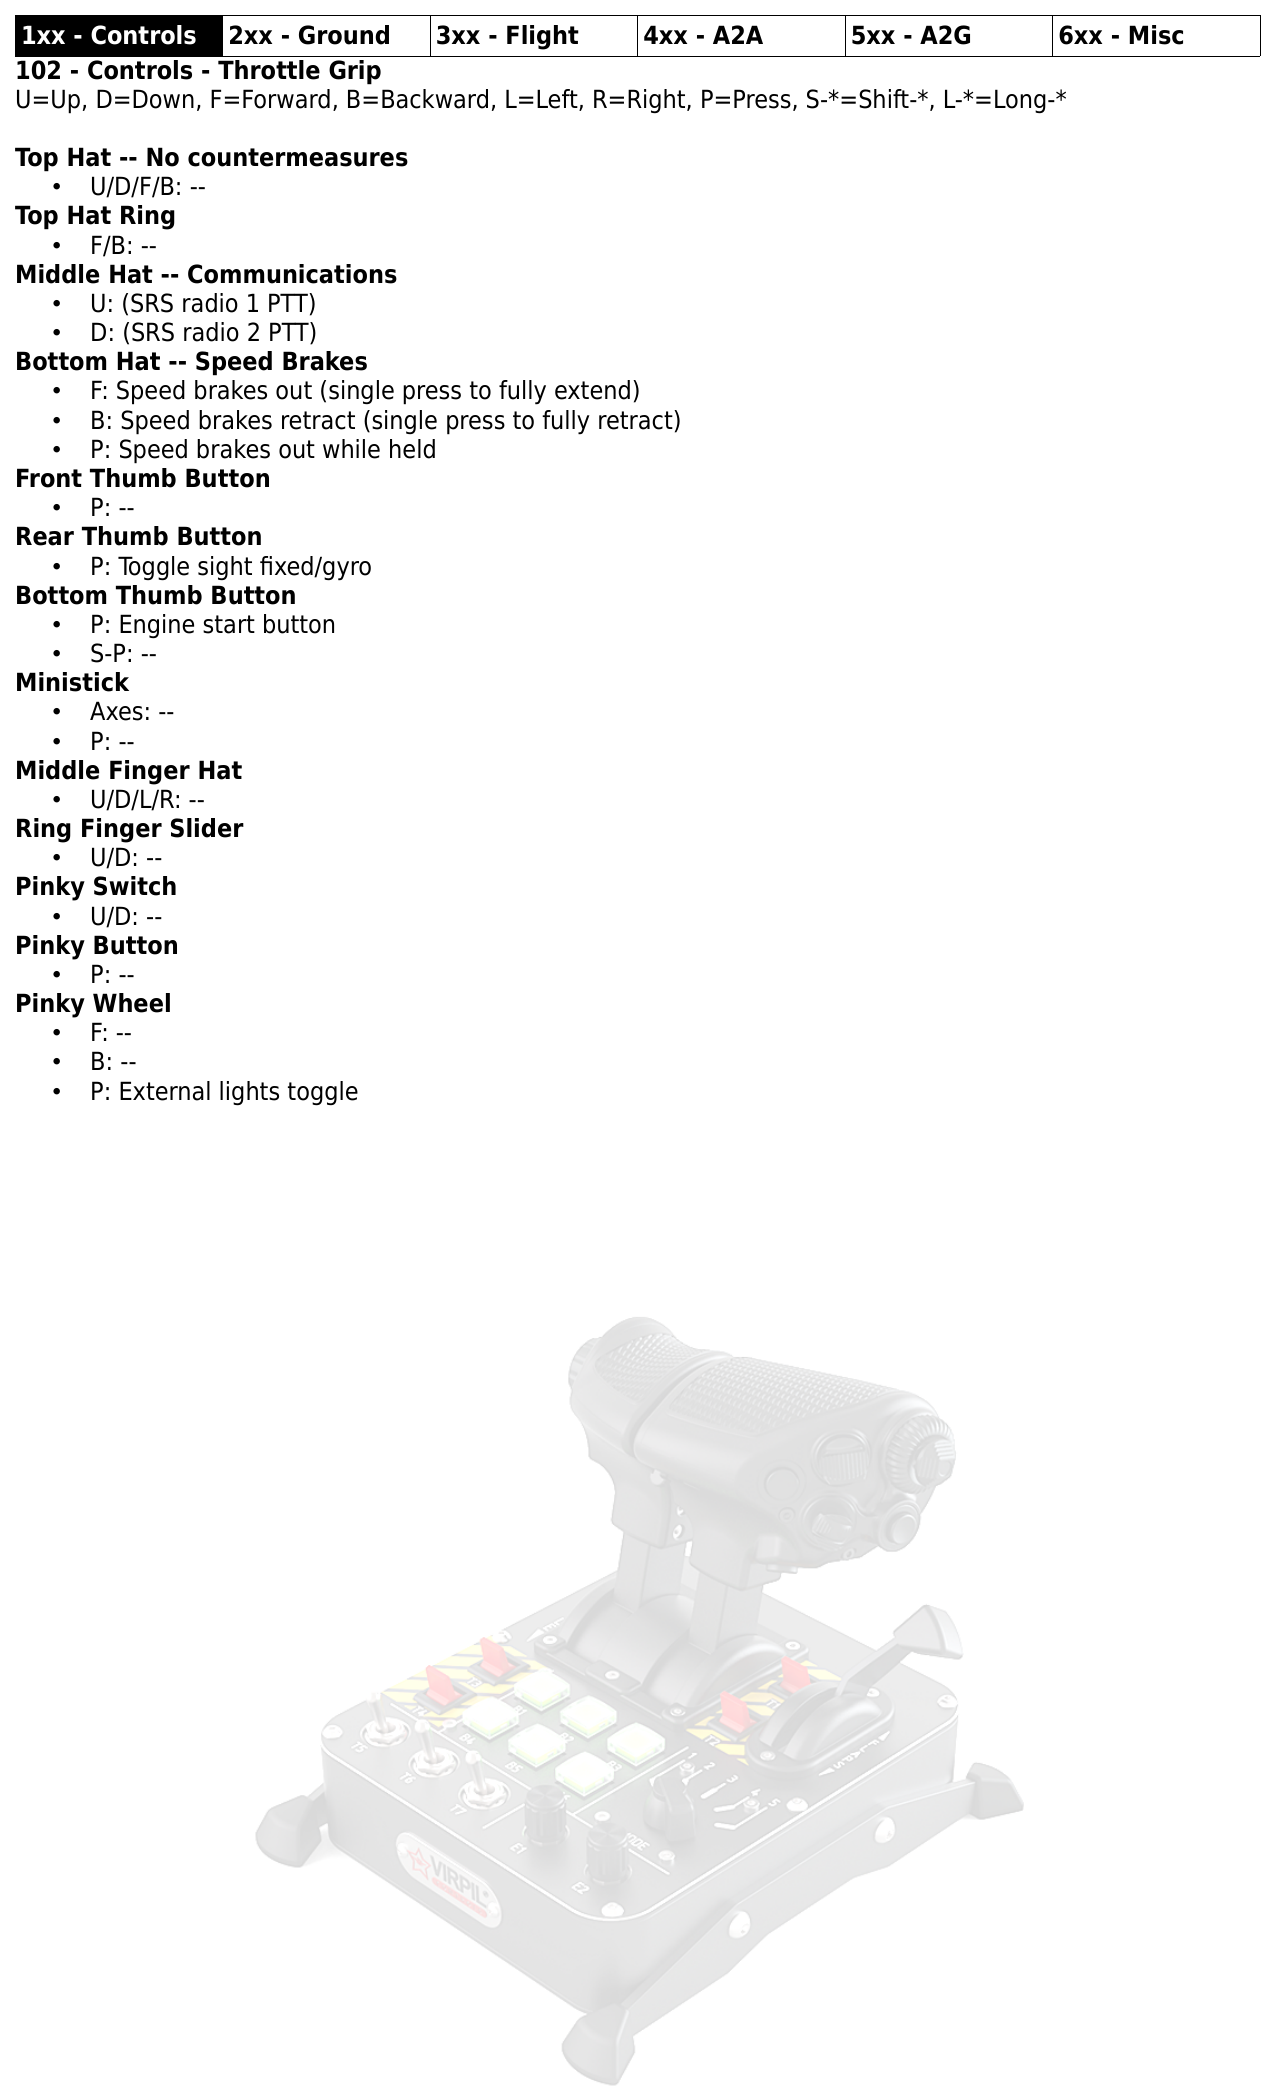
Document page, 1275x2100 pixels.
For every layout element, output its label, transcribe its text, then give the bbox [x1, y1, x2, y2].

table_header 4xx - A2A [638, 16, 845, 56]
list S-P: -- [52, 639, 1260, 668]
text Bottom Hat -- Speed Brakes [15, 347, 1260, 377]
list F/B: -- [52, 231, 1260, 260]
text Ministick [15, 668, 1260, 697]
table_header 2xx - Ground [223, 16, 430, 56]
list P: -- [52, 493, 1260, 522]
list P: -- [52, 960, 1260, 989]
table_header 5xx - A2G [846, 16, 1052, 56]
list U/D/L/R: -- [52, 785, 1260, 814]
list U/D: -- [52, 902, 1260, 931]
list U/D/F/B: -- [52, 172, 1260, 202]
text 102 - Controls - Throttle Grip [15, 57, 1260, 85]
list Axes: -- [52, 697, 1260, 727]
table_header 6xx - Misc [1053, 16, 1260, 56]
list P: Speed brakes out while held [52, 435, 1260, 464]
list B: Speed brakes retract (single press to fully retract) [52, 406, 1260, 435]
list U: (SRS radio 1 PTT) [52, 289, 1260, 318]
text Middle Finger Hat [15, 756, 1260, 785]
list U/D: -- [52, 843, 1260, 872]
list P: Engine start button [52, 610, 1260, 639]
text Pinky Switch [15, 872, 1260, 902]
text Ring Finger Slider [15, 814, 1260, 843]
table_header 1xx - Controls [16, 16, 222, 56]
text Bottom Thumb Button [15, 581, 1260, 610]
text Top Hat -- No countermeasures [15, 143, 1260, 172]
text Pinky Wheel [15, 989, 1260, 1018]
list P: External lights toggle [52, 1077, 1260, 1106]
text Middle Hat -- Communications [15, 260, 1260, 289]
list P: -- [52, 727, 1260, 756]
text Rear Thumb Button [15, 522, 1260, 552]
text Top Hat Ring [15, 202, 1260, 231]
text Front Thumb Button [15, 464, 1260, 493]
list F: Speed brakes out (single press to fully extend) [52, 377, 1260, 406]
list D: (SRS radio 2 PTT) [52, 318, 1260, 347]
table_header 3xx - Flight [431, 16, 637, 56]
list P: Toggle sight fixed/gyro [52, 552, 1260, 581]
list F: -- [52, 1018, 1260, 1047]
text Pinky Button [15, 931, 1260, 960]
text U=Up, D=Down, F=Forward, B=Backward, L=Left, R=Right, P=Press, S-*=Shift-*, L-*=Long-* [15, 85, 1260, 114]
list B: -- [52, 1047, 1260, 1077]
